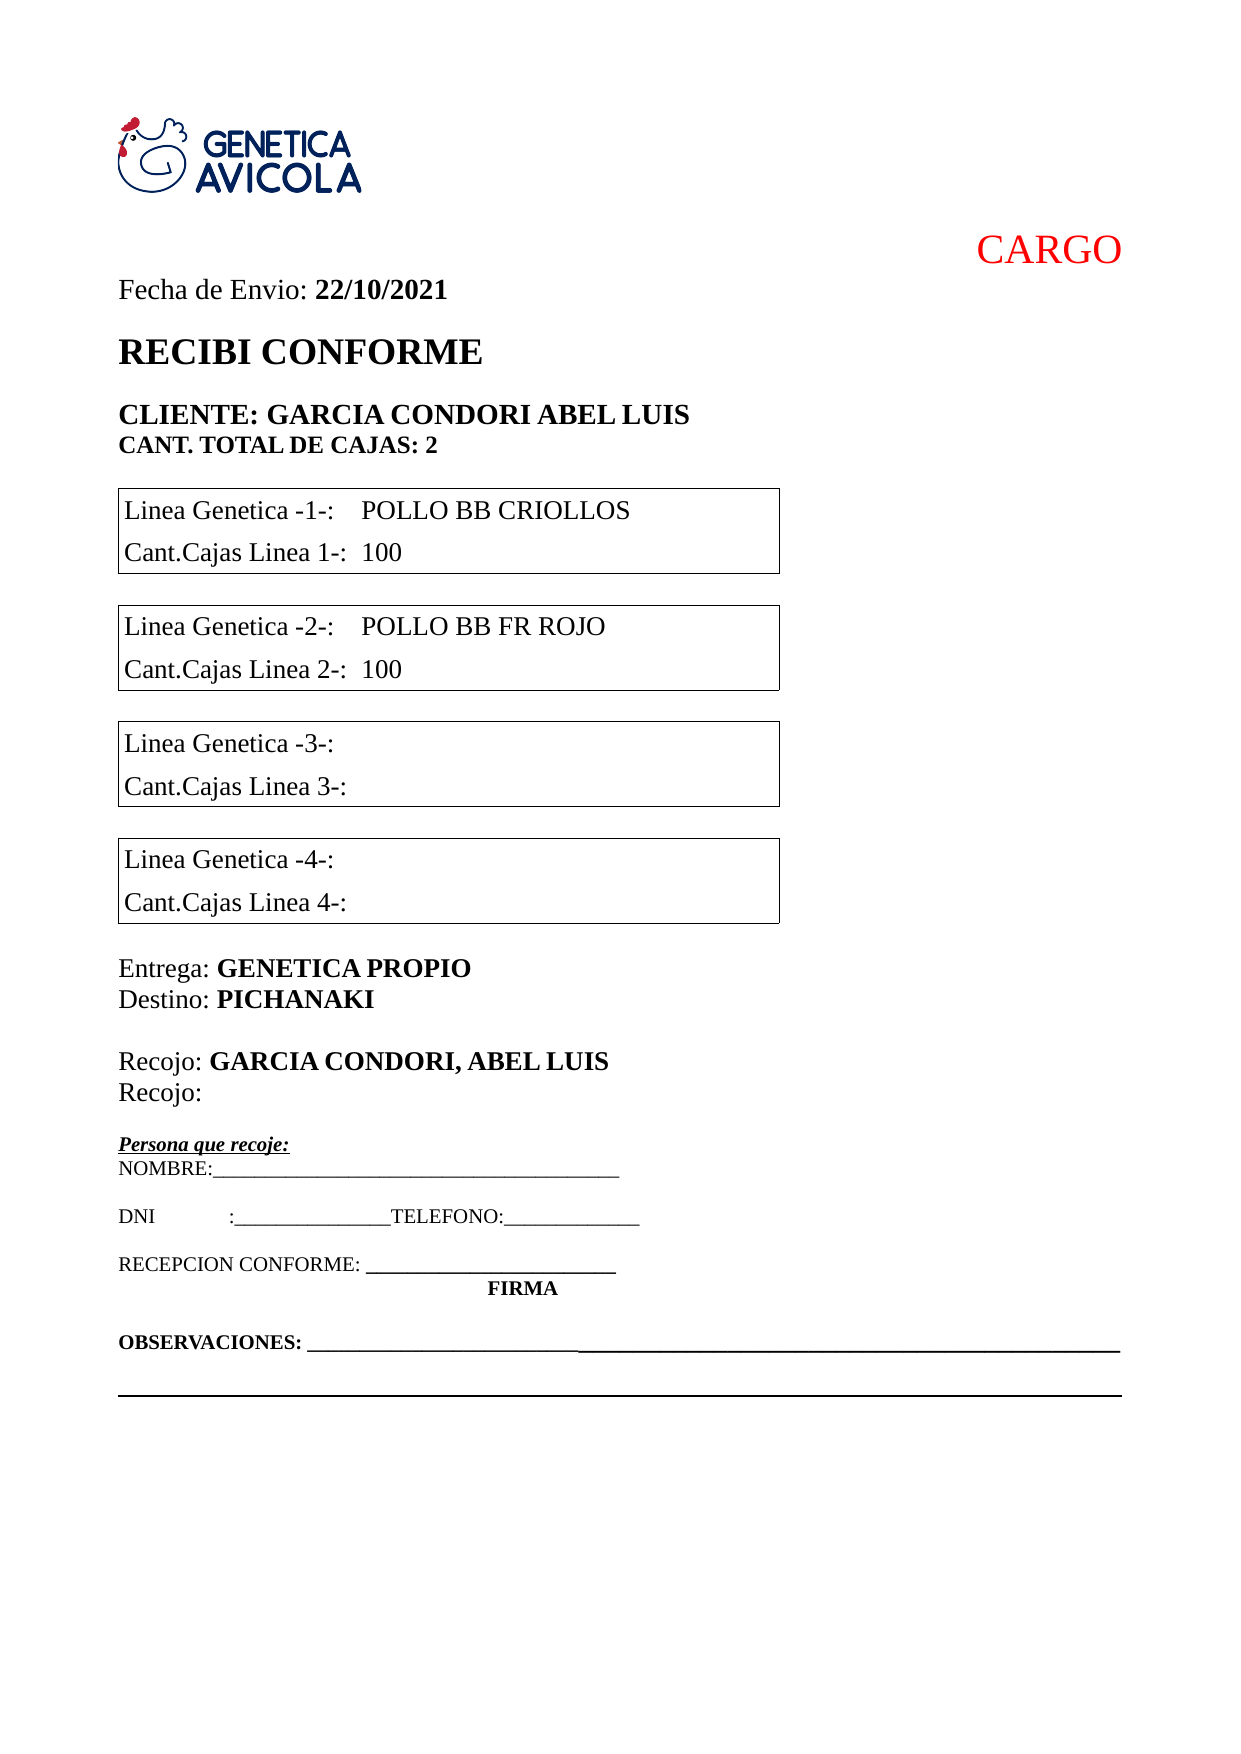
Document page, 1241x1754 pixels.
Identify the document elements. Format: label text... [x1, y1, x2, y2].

table_header Linea Genetica -1-: [119, 489, 356, 531]
table_cell [356, 691, 779, 721]
text NOMBRE:_______________________________________ [118, 1156, 1122, 1180]
table_cell [356, 839, 779, 880]
text CLIENTE: GARCIA CONDORI ABEL LUIS [118, 397, 1122, 431]
table_cell Cant.Cajas Linea 1-: [119, 531, 356, 573]
table_cell [356, 574, 779, 604]
text Fecha de Envio: 22/10/2021 [118, 272, 1122, 306]
table_cell [356, 722, 779, 764]
table_cell POLLO BB FR ROJO [356, 606, 779, 647]
text DNI :_______________TELEFONO:_____________ [118, 1204, 1122, 1228]
table_cell [356, 880, 779, 923]
table_cell 100 [356, 531, 779, 573]
table_cell Linea Genetica -2-: [119, 606, 356, 647]
table_cell [118, 807, 356, 838]
text Persona que recoje: [118, 1132, 1122, 1156]
text FIRMA [118, 1276, 1122, 1300]
table_cell 100 [356, 647, 779, 690]
text OBSERVACIONES: __________________________________________________________________ [118, 1324, 1122, 1355]
table_cell Cant.Cajas Linea 4-: [119, 880, 356, 923]
table_cell [118, 574, 356, 604]
text CARGO [118, 224, 1122, 272]
text CANT. TOTAL DE CAJAS: 2 [118, 431, 1122, 459]
table_cell [356, 764, 779, 806]
text Entrega: GENETICA PROPIO [118, 952, 1122, 983]
table_cell Cant.Cajas Linea 3-: [119, 764, 356, 806]
table_cell Linea Genetica -4-: [119, 839, 356, 880]
text RECEPCION CONFORME: ________________________ [118, 1252, 1122, 1276]
table_cell [118, 691, 356, 721]
picture [117, 117, 362, 193]
table_cell Cant.Cajas Linea 2-: [119, 647, 356, 690]
text Recojo: [118, 1076, 1122, 1108]
table_header POLLO BB CRIOLLOS [356, 489, 779, 531]
text RECIBI CONFORME [118, 330, 1122, 373]
text Destino: PICHANAKI [118, 983, 1122, 1014]
text Recojo: GARCIA CONDORI, ABEL LUIS [118, 1045, 1122, 1076]
table_cell [356, 807, 779, 838]
table_cell Linea Genetica -3-: [119, 722, 356, 764]
